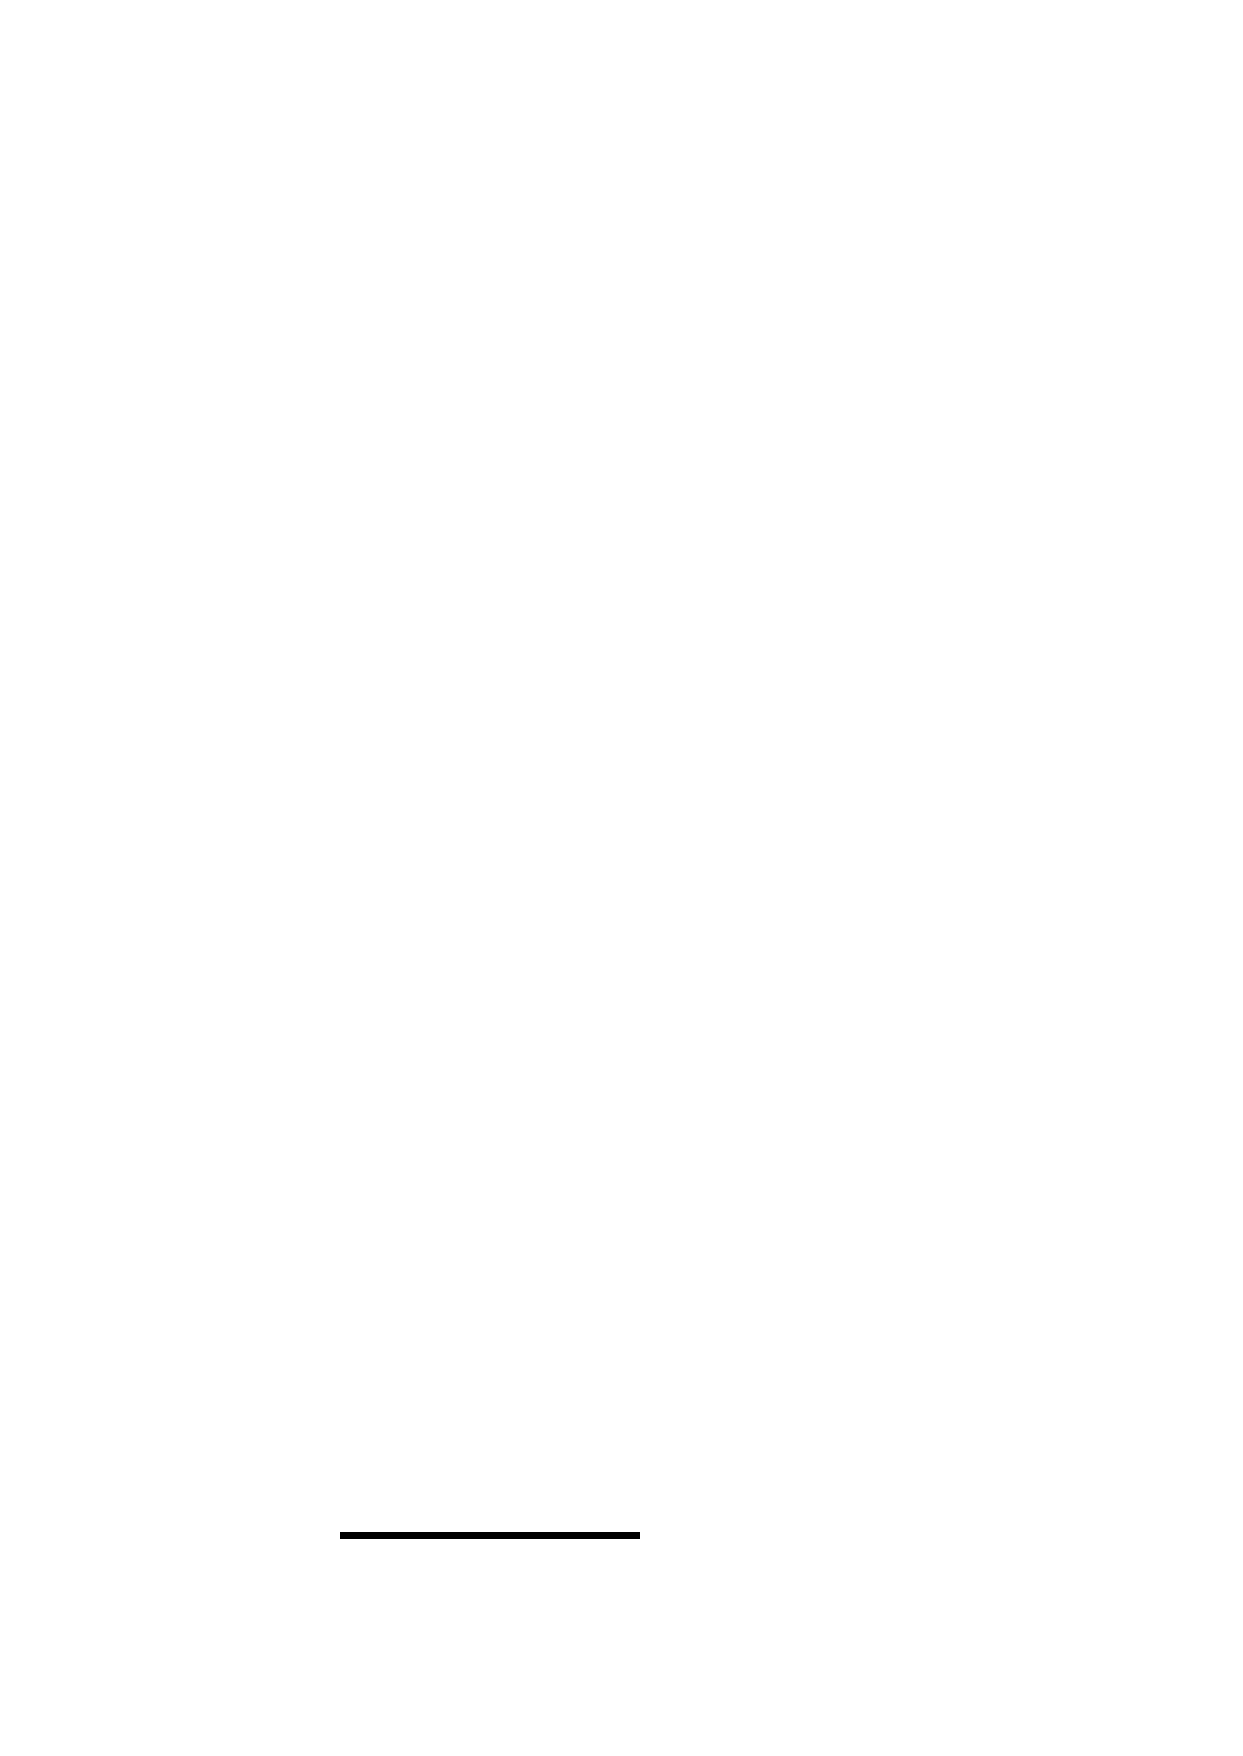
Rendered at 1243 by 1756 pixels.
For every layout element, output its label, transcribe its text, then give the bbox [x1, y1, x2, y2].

text Jntuk University [125, 1474, 1119, 1542]
text 01-07-2024 30-08-2024 [532, 994, 1134, 1022]
subtitle R V INSTITUTE OF TECHNOLOGY 22HU1A4295 [452, 799, 998, 935]
text 31-28, 1, Dwarka Nagar, Kurmannapalem, Visakhapatnam, Andhra Pradesh 530046 [136, 1134, 1134, 1211]
subtitle (Onsite / Virtual) [418, 424, 828, 472]
text SHORT-TERM INTERNSHIP [125, 350, 1118, 422]
text PROGRAM BOOK FOR [125, 320, 1123, 350]
subtitle TALASILA SIVA RAMA KRISHNA [452, 711, 1134, 754]
subtitle Talent shine india pvt ltd [452, 1096, 1134, 1134]
text : 2024-25 [339, 1372, 1118, 1406]
